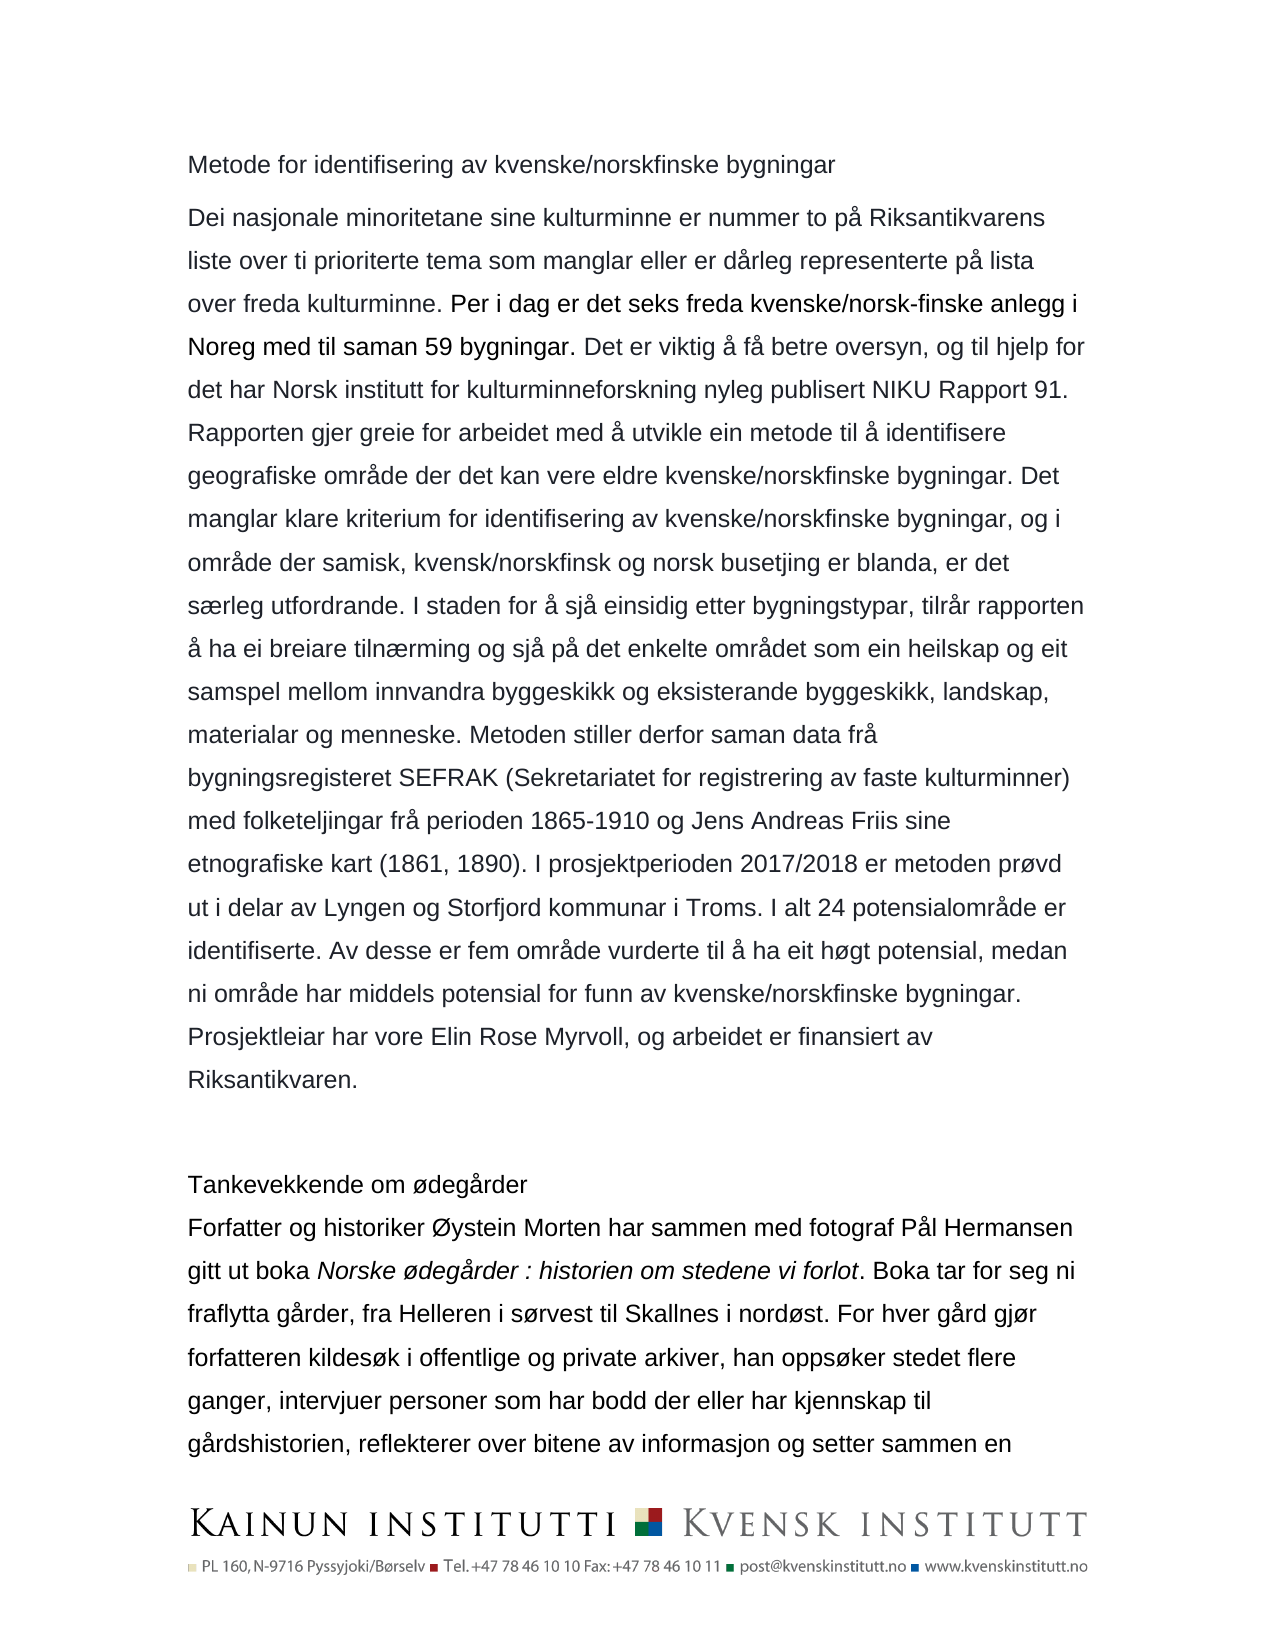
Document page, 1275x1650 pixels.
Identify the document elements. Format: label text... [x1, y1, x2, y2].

picture [187, 1508, 1088, 1577]
text Metode for identifisering av kvenske/norskfinske bygningar [187, 150, 1087, 179]
text Dei nasjonale minoritetane sine kulturminne er nummer to på Riksantikvarens liste over ti prioriterte tema som manglar eller er dårleg representerte på lista over freda kulturminne. Per i dag er det seks freda kvenske/norsk-finske anlegg i Noreg med til saman 59 bygningar. Det er viktig å få betre oversyn, og til hjelp for det har Norsk institutt for kulturminneforskning nyleg publisert NIKU Rapport 91. Rapporten gjer greie for arbeidet med å utvikle ein metode til å identifisere geografiske område der det kan vere eldre kvenske/norskfinske bygningar. Det manglar klare kriterium for identifisering av kvenske/norskfinske bygningar, og i område der samisk, kvensk/norskfinsk og norsk busetjing er blanda, er det særleg utfordrande. I staden for å sjå einsidig etter bygningstypar, tilrår rapporten å ha ei breiare tilnærming og sjå på det enkelte området som ein heilskap og eit samspel mellom innvandra byggeskikk og eksisterande byggeskikk, landskap, materialar og menneske. Metoden stiller derfor saman data frå bygningsregisteret SEFRAK (Sekretariatet for registrering av faste kulturminner) med folketeljingar frå perioden 1865-1910 og Jens Andreas Friis sine etnografiske kart (1861, 1890). I prosjektperioden 2017/2018 er metoden prøvd ut i delar av Lyngen og Storfjord kommunar i Troms. I alt 24 potensialområde er identifiserte. Av desse er fem område vurderte til å ha eit høgt potensial, medan ni område har middels potensial for funn av kvenske/norskfinske bygningar. Prosjektleiar har vore Elin Rose Myrvoll, og arbeidet er finansiert av Riksantikvaren. [187, 202, 1087, 1094]
text Tankevekkende om ødegårder [187, 1170, 1087, 1199]
text Forfatter og historiker Øystein Morten har sammen med fotograf Pål Hermansen gitt ut boka Norske ødegårder : historien om stedene vi forlot. Boka tar for seg ni fraflytta gårder, fra Helleren i sørvest til Skallnes i nordøst. For hver gård gjør forfatteren kildesøk i offentlige og private arkiver, han oppsøker stedet flere ganger, intervjuer personer som har bodd der eller har kjennskap til gårdshistorien, reflekterer over bitene av informasjon og setter sammen en [187, 1213, 1087, 1457]
